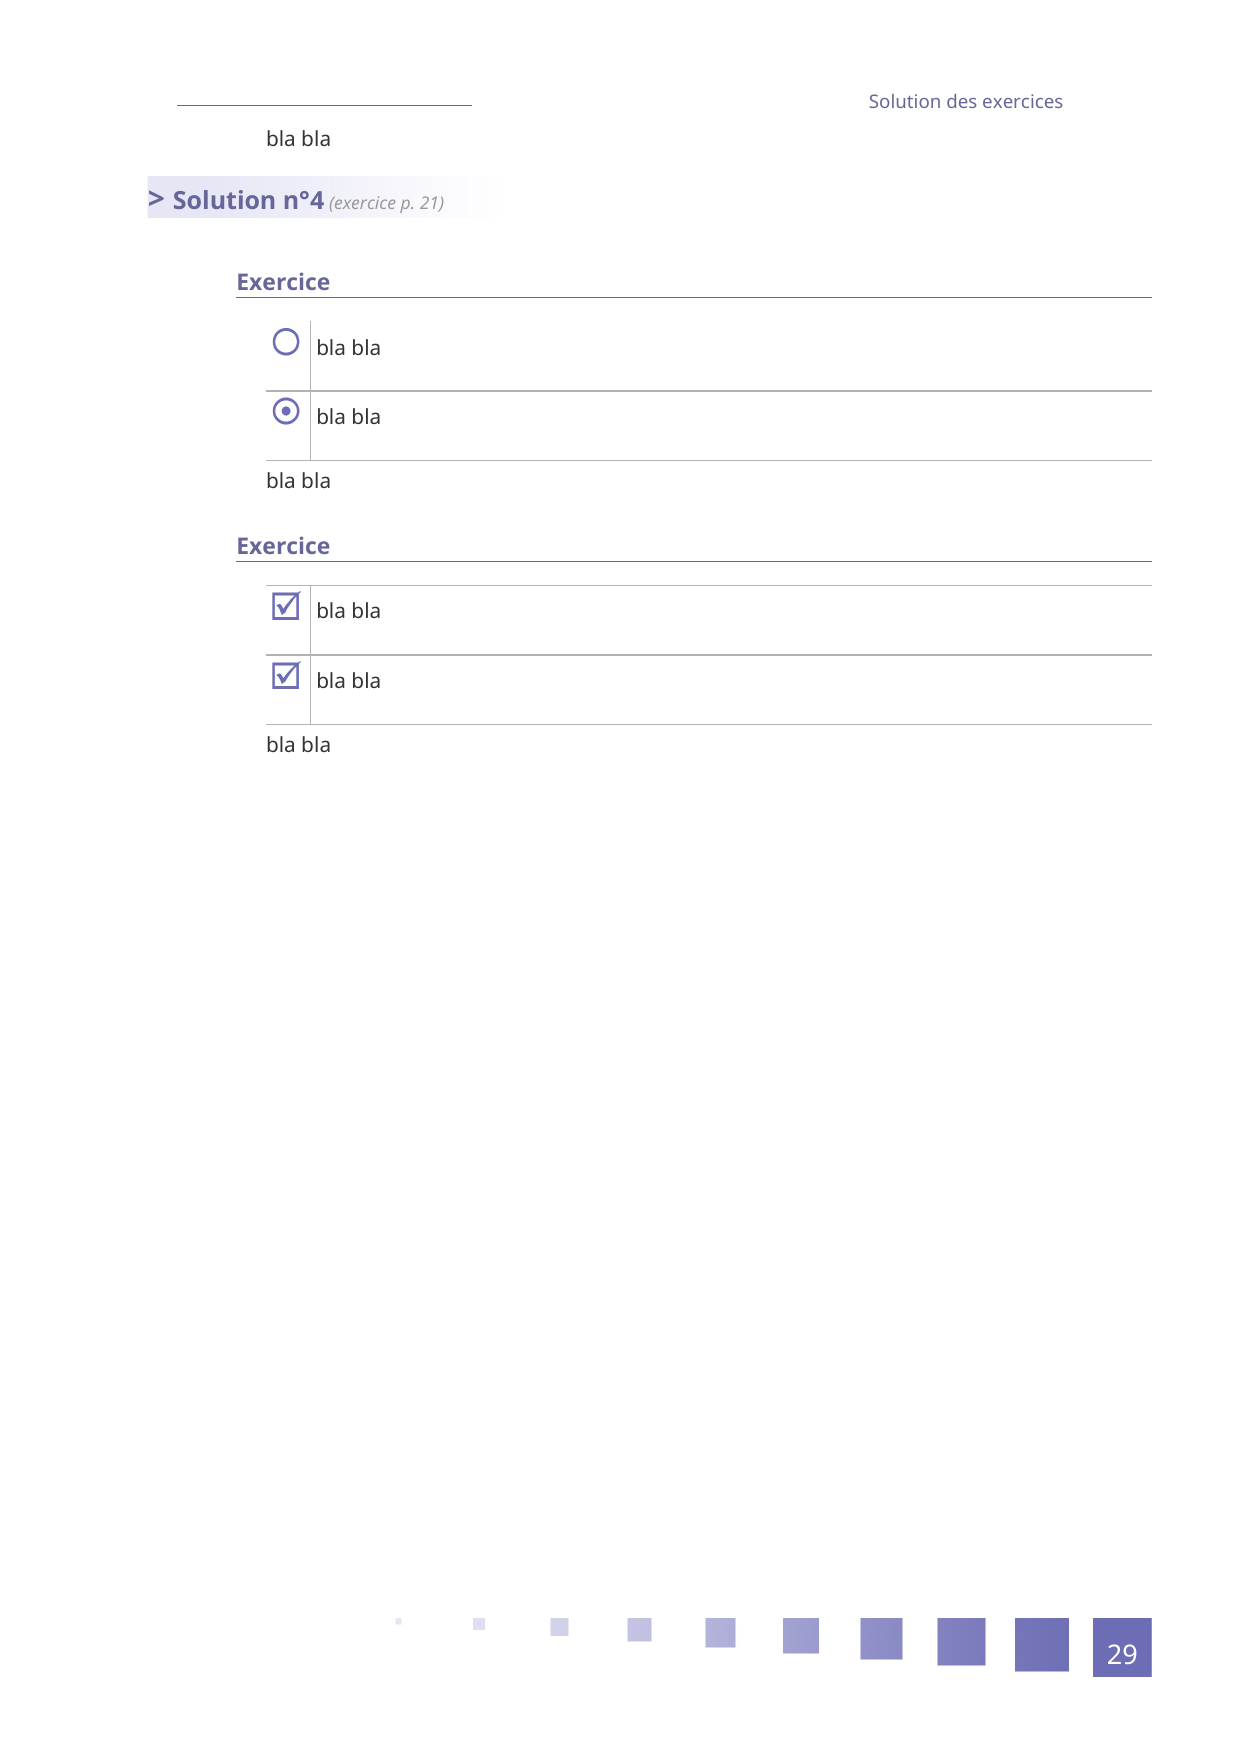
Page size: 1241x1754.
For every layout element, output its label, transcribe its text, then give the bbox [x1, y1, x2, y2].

table_cell bla bla [311, 392, 1152, 460]
table_cell [266, 392, 310, 460]
table_header [266, 586, 310, 654]
picture [271, 660, 301, 690]
text bla bla [266, 730, 1152, 758]
table_header bla bla [311, 321, 1152, 390]
picture [271, 396, 301, 426]
text bla bla [266, 466, 1152, 494]
picture [271, 590, 301, 621]
table_header [266, 321, 310, 390]
table_cell [266, 656, 310, 724]
title > Solution n°4 (exercice p. 19) [148, 177, 1152, 218]
table_cell bla bla [311, 656, 1152, 724]
title Exercice [236, 266, 1152, 297]
picture [271, 326, 301, 357]
picture [351, 1618, 1152, 1678]
text bla bla [266, 124, 1152, 152]
title Exercice [236, 530, 1152, 561]
table_header bla bla [311, 586, 1152, 654]
